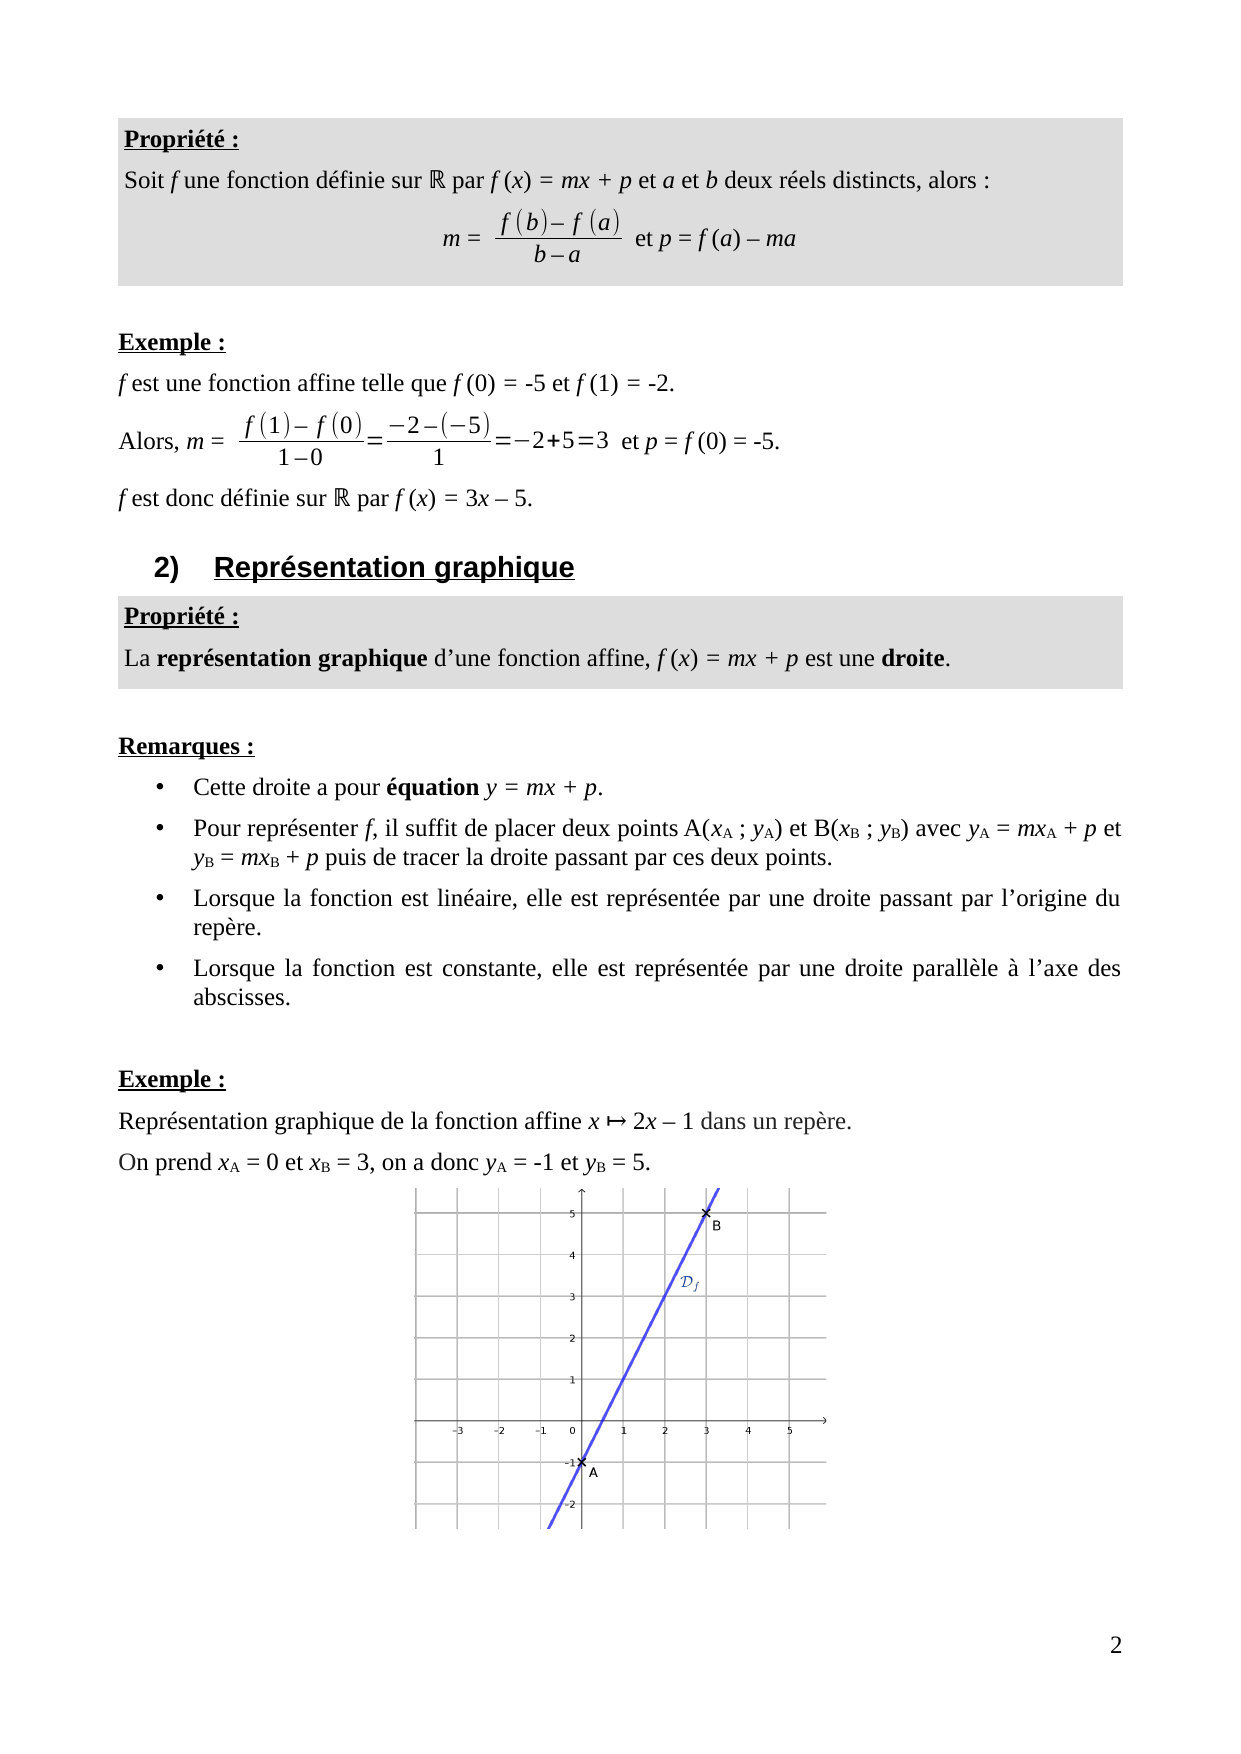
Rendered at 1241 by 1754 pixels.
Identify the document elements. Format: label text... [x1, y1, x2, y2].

table_header Propriété : La représentation graphique d’une fonction affine, f (x) = mx + p est une droite. [118, 596, 1123, 689]
text Représentation graphique de la fonction affine x ↦ 2x – 1 dans un repère. [118, 1106, 1122, 1134]
text f est une fonction affine telle que f (0) = -5 et f (1) = -2. [118, 368, 1122, 397]
text Exemple : [118, 1064, 1122, 1093]
text Remarques : [118, 731, 1122, 759]
list Pour représenter f, il suffit de placer deux points A(xA ; yA) et B(xB ; yB) avec yA = mxA + p et yB = mxB + p puis de tracer la droite passant par ces deux points. [156, 813, 1122, 871]
list Lorsque la fonction est constante, elle est représentée par une droite parallèle à l’axe des abscisses. [156, 953, 1122, 1011]
text On prend xA = 0 et xB = 3, on a donc yA = -1 et yB = 5. [118, 1147, 1122, 1176]
text f est donc définie sur ℝ par f (x) = 3x – 5. [118, 483, 1122, 512]
text Alors, m = et p = f (0) = -5. [118, 409, 1122, 471]
list Cette droite a pour équation y = mx + p. [156, 772, 1122, 801]
text Exemple : [118, 327, 1122, 356]
subtitle Représentation graphique [153, 549, 1122, 583]
table_header Propriété : Soit f une fonction définie sur ℝ par f (x) = mx + p et a et b deux réels distincts, alors : m = et p = f (a) – ma [118, 118, 1123, 286]
picture [414, 1188, 827, 1529]
list Lorsque la fonction est linéaire, elle est représentée par une droite passant par l’origine du repère. [156, 883, 1122, 941]
